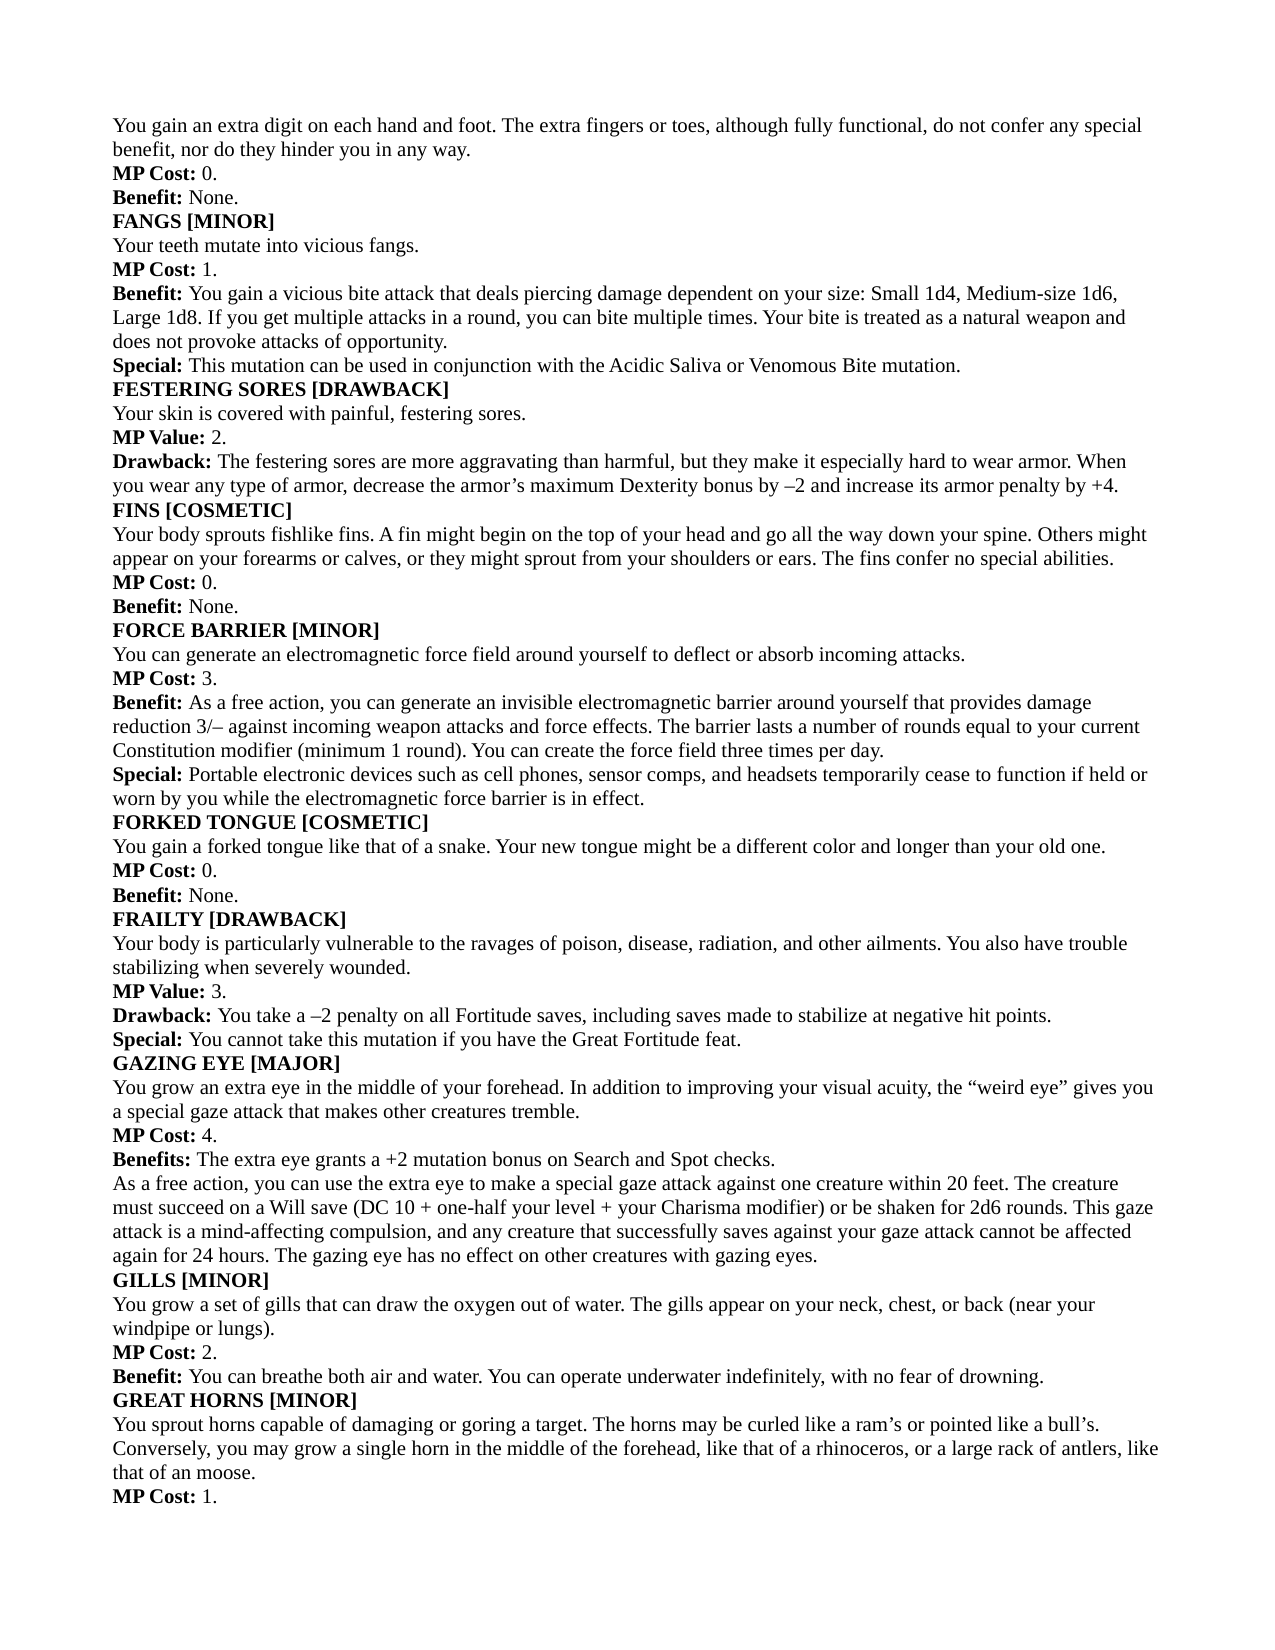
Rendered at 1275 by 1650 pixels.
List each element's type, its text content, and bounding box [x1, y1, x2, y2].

text MP Cost: 2. [112, 1340, 1162, 1364]
text Drawback: You take a –2 penalty on all Fortitude saves, including saves made to stabilize at negative hit points. [112, 1003, 1162, 1027]
text Benefit: As a free action, you can generate an invisible electromagnetic barrier around yourself that provides damage reduction 3/– against incoming weapon attacks and force effects. The barrier lasts a number of rounds equal to your current Constitution modifier (minimum 1 round). You can create the force field three times per day. [112, 690, 1162, 762]
text Benefits: The extra eye grants a +2 mutation bonus on Search and Spot checks. [112, 1147, 1162, 1171]
text Benefit: None. [112, 882, 1162, 907]
text MP Value: 3. [112, 979, 1162, 1003]
text FRAILTY [DRAWBACK] [112, 907, 1162, 931]
text MP Cost: 4. [112, 1123, 1162, 1147]
text You grow an extra eye in the middle of your forehead. In addition to improving your visual acuity, the “weird eye” gives you a special gaze attack that makes other creatures tremble. [112, 1075, 1162, 1123]
text FORCE BARRIER [MINOR] [112, 618, 1162, 642]
text As a free action, you can use the extra eye to make a special gaze attack against one creature within 20 feet. The creature must succeed on a Will save (DC 10 + one-half your level + your Charisma modifier) or be shaken for 2d6 rounds. This gaze attack is a mind-affecting compulsion, and any creature that successfully saves against your gaze attack cannot be affected again for 24 hours. The gazing eye has no effect on other creatures with gazing eyes. [112, 1171, 1162, 1267]
text Your skin is covered with painful, festering sores. [112, 401, 1162, 425]
text Benefit: None. [112, 594, 1162, 618]
text Your body sprouts fishlike fins. A fin might begin on the top of your head and go all the way down your spine. Others might appear on your forearms or calves, or they might sprout from your shoulders or ears. The fins confer no special abilities. [112, 522, 1162, 570]
text MP Cost: 0. [112, 161, 1162, 185]
text Your body is particularly vulnerable to the ravages of poison, disease, radiation, and other ailments. You also have trouble stabilizing when severely wounded. [112, 931, 1162, 979]
text FORKED TONGUE [COSMETIC] [112, 810, 1162, 834]
text MP Cost: 3. [112, 666, 1162, 690]
text You sprout horns capable of damaging or goring a target. The horns may be curled like a ram’s or pointed like a bull’s. Conversely, you may grow a single horn in the middle of the forehead, like that of a rhinoceros, or a large rack of antlers, like that of an moose. [112, 1412, 1162, 1484]
text You gain a forked tongue like that of a snake. Your new tongue might be a different color and longer than your old one. [112, 834, 1162, 858]
text Special: Portable electronic devices such as cell phones, sensor comps, and headsets temporarily cease to function if held or worn by you while the electromagnetic force barrier is in effect. [112, 762, 1162, 810]
text Benefit: None. [112, 185, 1162, 209]
text Benefit: You can breathe both air and water. You can operate underwater indefinitely, with no fear of drowning. [112, 1364, 1162, 1388]
text FANGS [MINOR] [112, 209, 1162, 233]
text FINS [COSMETIC] [112, 497, 1162, 522]
text GAZING EYE [MAJOR] [112, 1051, 1162, 1075]
text Special: This mutation can be used in conjunction with the Acidic Saliva or Venomous Bite mutation. [112, 353, 1162, 377]
text MP Value: 2. [112, 425, 1162, 449]
text You gain an extra digit on each hand and foot. The extra fingers or toes, although fully functional, do not confer any special benefit, nor do they hinder you in any way. [112, 112, 1162, 161]
text Your teeth mutate into vicious fangs. [112, 233, 1162, 257]
text Special: You cannot take this mutation if you have the Great Fortitude feat. [112, 1027, 1162, 1051]
text You grow a set of gills that can draw the oxygen out of water. The gills appear on your neck, chest, or back (near your windpipe or lungs). [112, 1292, 1162, 1340]
text MP Cost: 0. [112, 858, 1162, 882]
text MP Cost: 1. [112, 257, 1162, 281]
text MP Cost: 0. [112, 570, 1162, 594]
text GREAT HORNS [MINOR] [112, 1388, 1162, 1412]
text GILLS [MINOR] [112, 1267, 1162, 1292]
text You can generate an electromagnetic force field around yourself to deflect or absorb incoming attacks. [112, 642, 1162, 666]
text Benefit: You gain a vicious bite attack that deals piercing damage dependent on your size: Small 1d4, Medium-size 1d6, Large 1d8. If you get multiple attacks in a round, you can bite multiple times. Your bite is treated as a natural weapon and does not provoke attacks of opportunity. [112, 281, 1162, 353]
text Drawback: The festering sores are more aggravating than harmful, but they make it especially hard to wear armor. When you wear any type of armor, decrease the armor’s maximum Dexterity bonus by –2 and increase its armor penalty by +4. [112, 449, 1162, 497]
text MP Cost: 1. [112, 1484, 1162, 1508]
text FESTERING SORES [DRAWBACK] [112, 377, 1162, 401]
